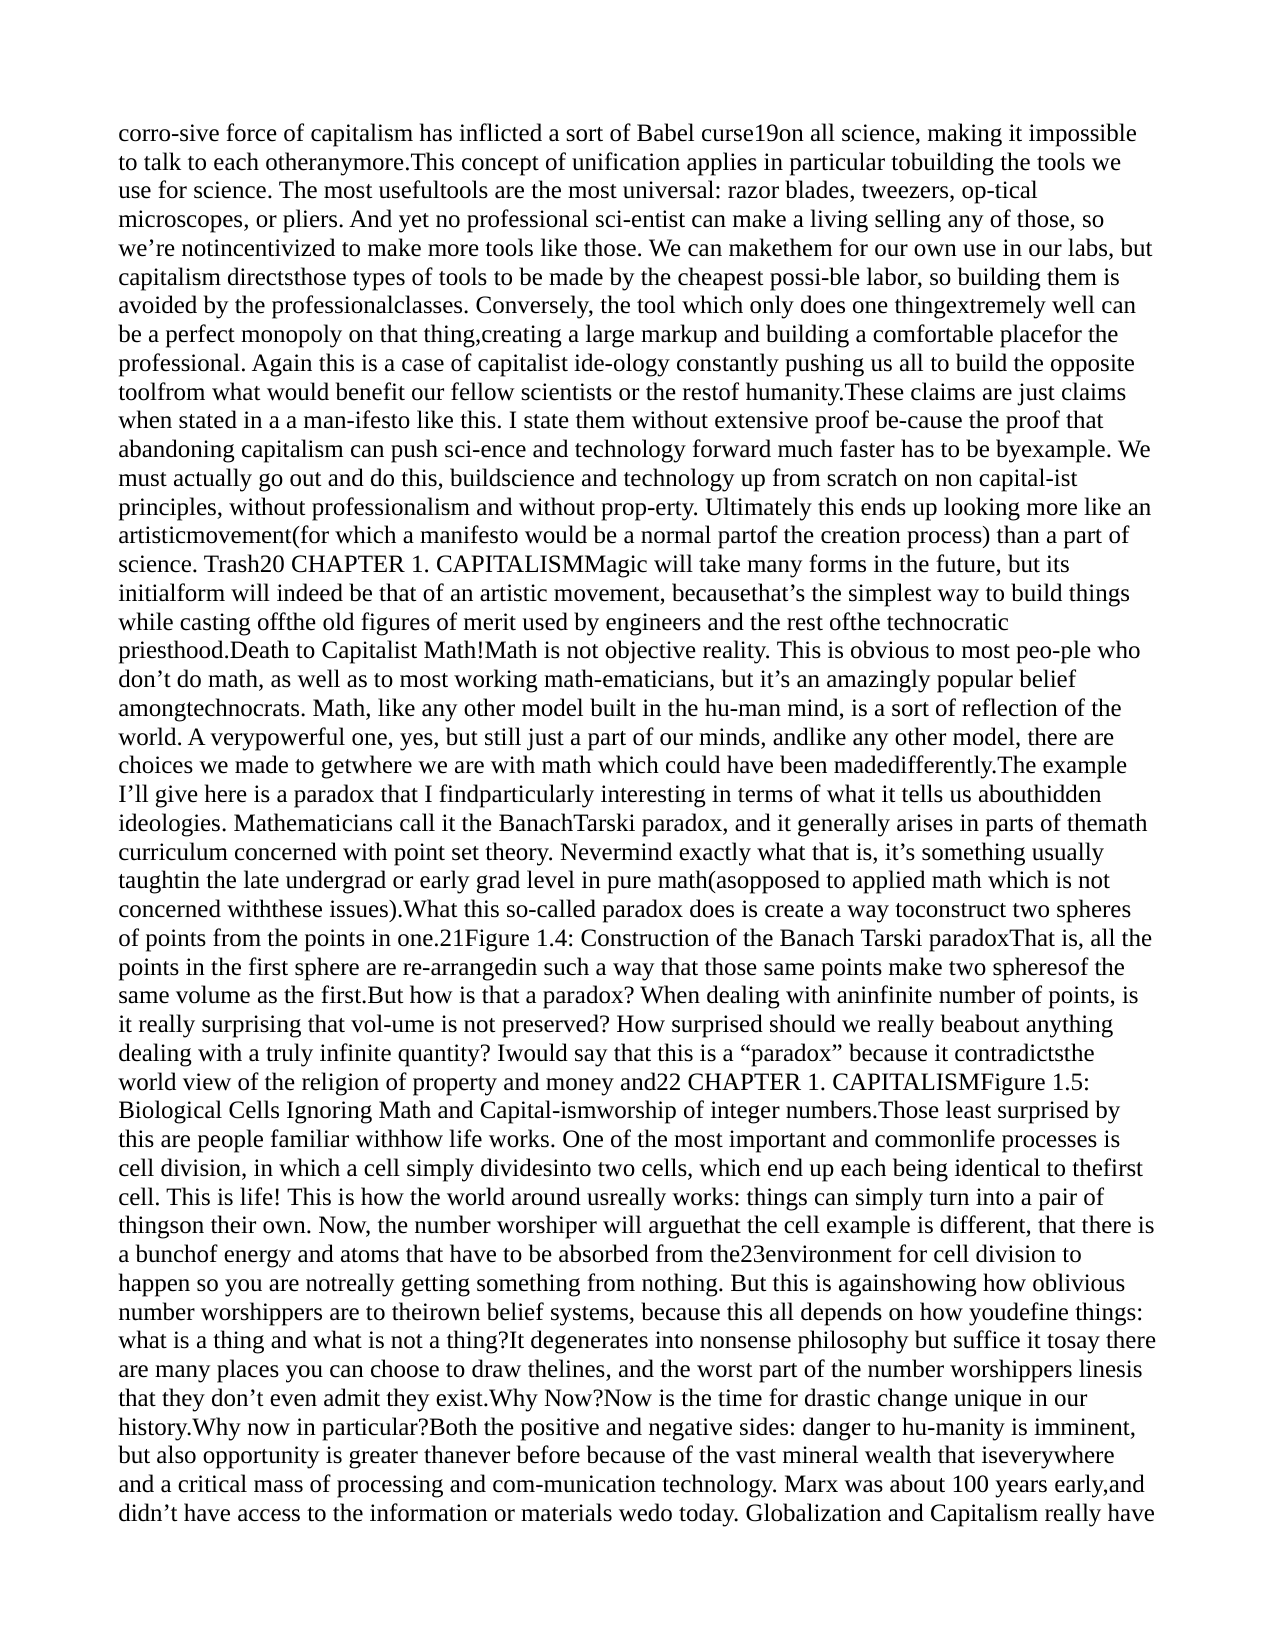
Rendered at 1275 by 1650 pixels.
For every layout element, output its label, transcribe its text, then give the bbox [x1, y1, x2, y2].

text corro-sive force of capitalism has inflicted a sort of Babel curse19on all science, making it impossible to talk to each otheranymore.This concept of unification applies in particular tobuilding the tools we use for science. The most usefultools are the most universal: razor blades, tweezers, op-tical microscopes, or pliers. And yet no professional sci-entist can make a living selling any of those, so we’re notincentivized to make more tools like those. We can makethem for our own use in our labs, but capitalism directsthose types of tools to be made by the cheapest possi-ble labor, so building them is avoided by the professionalclasses. Conversely, the tool which only does one thingextremely well can be a perfect monopoly on that thing,creating a large markup and building a comfortable placefor the professional. Again this is a case of capitalist ide-ology constantly pushing us all to build the opposite toolfrom what would benefit our fellow scientists or the restof humanity.These claims are just claims when stated in a a man-ifesto like this. I state them without extensive proof be-cause the proof that abandoning capitalism can push sci-ence and technology forward much faster has to be byexample. We must actually go out and do this, buildscience and technology up from scratch on non capital-ist principles, without professionalism and without prop-erty. Ultimately this ends up looking more like an artisticmovement(for which a manifesto would be a normal partof the creation process) than a part of science. Trash20 CHAPTER 1. CAPITALISMMagic will take many forms in the future, but its initialform will indeed be that of an artistic movement, becausethat’s the simplest way to build things while casting offthe old figures of merit used by engineers and the rest ofthe technocratic priesthood.Death to Capitalist Math!Math is not objective reality. This is obvious to most peo-ple who don’t do math, as well as to most working math-ematicians, but it’s an amazingly popular belief amongtechnocrats. Math, like any other model built in the hu-man mind, is a sort of reflection of the world. A verypowerful one, yes, but still just a part of our minds, andlike any other model, there are choices we made to getwhere we are with math which could have been madedifferently.The example I’ll give here is a paradox that I findparticularly interesting in terms of what it tells us abouthidden ideologies. Mathematicians call it the BanachTarski paradox, and it generally arises in parts of themath curriculum concerned with point set theory. Nevermind exactly what that is, it’s something usually taughtin the late undergrad or early grad level in pure math(asopposed to applied math which is not concerned withthese issues).What this so-called paradox does is create a way toconstruct two spheres of points from the points in one.21Figure 1.4: Construction of the Banach Tarski paradoxThat is, all the points in the first sphere are re-arrangedin such a way that those same points make two spheresof the same volume as the first.But how is that a paradox? When dealing with aninfinite number of points, is it really surprising that vol-ume is not preserved? How surprised should we really beabout anything dealing with a truly infinite quantity? Iwould say that this is a “paradox” because it contradictsthe world view of the religion of property and money and22 CHAPTER 1. CAPITALISMFigure 1.5: Biological Cells Ignoring Math and Capital-ismworship of integer numbers.Those least surprised by this are people familiar withhow life works. One of the most important and commonlife processes is cell division, in which a cell simply dividesinto two cells, which end up each being identical to thefirst cell. This is life! This is how the world around usreally works: things can simply turn into a pair of thingson their own. Now, the number worshiper will arguethat the cell example is different, that there is a bunchof energy and atoms that have to be absorbed from the23environment for cell division to happen so you are notreally getting something from nothing. But this is againshowing how oblivious number worshippers are to theirown belief systems, because this all depends on how youdefine things: what is a thing and what is not a thing?It degenerates into nonsense philosophy but suffice it tosay there are many places you can choose to draw thelines, and the worst part of the number worshippers linesis that they don’t even admit they exist.Why Now?Now is the time for drastic change unique in our history.Why now in particular?Both the positive and negative sides: danger to hu-manity is imminent, but also opportunity is greater thanever before because of the vast mineral wealth that iseverywhere and a critical mass of processing and com-munication technology. Marx was about 100 years early,and didn’t have access to the information or materials wedo today. Globalization and Capitalism really have [118, 118, 1157, 1527]
